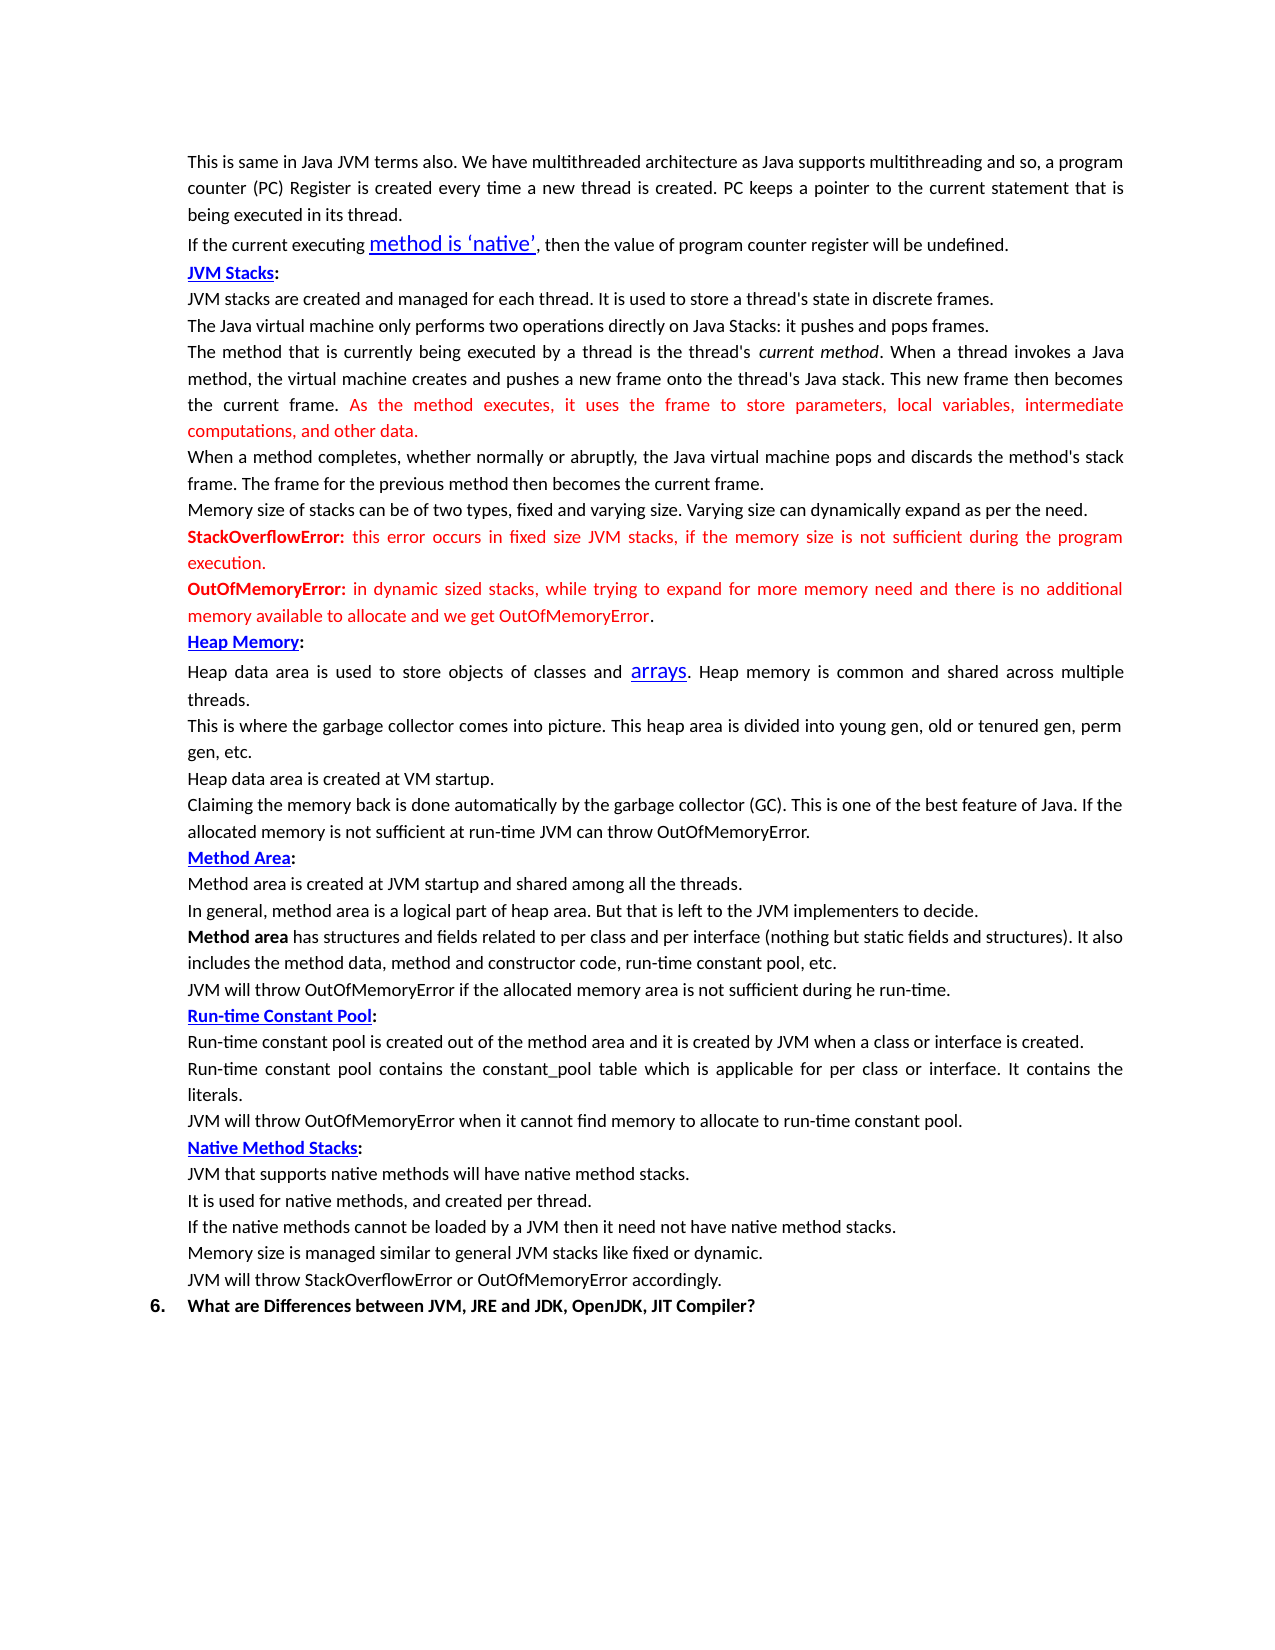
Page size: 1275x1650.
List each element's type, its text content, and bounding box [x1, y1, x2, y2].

list Run-time Constant Pool: [150, 1004, 1125, 1027]
list Run-time constant pool contains the constant_pool table which is applicable for per class or interface. It contains the literals. [150, 1057, 1125, 1106]
list Native Method Stacks: [150, 1136, 1125, 1159]
list StackOverflowError: this error occurs in fixed size JVM stacks, if the memory size is not sufficient during the program execution. [150, 525, 1125, 574]
list If the native methods cannot be loaded by a JVM then it need not have native method stacks. [150, 1215, 1125, 1238]
list JVM will throw StackOverflowError or OutOfMemoryError accordingly. [150, 1268, 1125, 1291]
list JVM will throw OutOfMemoryError if the allocated memory area is not sufficient during he run-time. [150, 978, 1125, 1001]
list What are Differences between JVM, JRE and JDK, OpenJDK, JIT Compiler? [150, 1294, 1125, 1317]
list JVM will throw OutOfMemoryError when it cannot find memory to allocate to run-time constant pool. [150, 1110, 1125, 1133]
list This is where the garbage collector comes into picture. This heap area is divided into young gen, old or tenured gen, perm gen, etc. [150, 714, 1125, 764]
list Claiming the memory back is done automatically by the garbage collector (GC). This is one of the best feature of Java. If the allocated memory is not sufficient at run-time JVM can throw OutOfMemoryError. [150, 793, 1125, 843]
list Method Area: [150, 846, 1125, 869]
list Heap data area is used to store objects of classes and arrays. Heap memory is common and shared across multiple threads. [150, 657, 1125, 711]
list The Java virtual machine only performs two operations directly on Java Stacks: it pushes and pops frames. [150, 314, 1125, 337]
list The method that is currently being executed by a thread is the thread's current method. When a thread invokes a Java method, the virtual machine creates and pushes a new frame onto the thread's Java stack. This new frame then becomes the current frame. As the method executes, it uses the frame to store parameters, local variables, intermediate computations, and other data. [150, 340, 1125, 442]
list Heap Memory: [150, 630, 1125, 653]
list Heap data area is created at VM startup. [150, 767, 1125, 790]
list If the current executing method is ‘native’, then the value of program counter register will be undefined. [150, 229, 1125, 257]
list JVM Stacks: [150, 261, 1125, 284]
list Run-time constant pool is created out of the method area and it is created by JVM when a class or interface is created. [150, 1031, 1125, 1053]
list Method area is created at JVM startup and shared among all the threads. [150, 872, 1125, 895]
list JVM stacks are created and managed for each thread. It is used to store a thread's state in discrete frames. [150, 288, 1125, 311]
list It is used for native methods, and created per thread. [150, 1189, 1125, 1212]
list Memory size is managed similar to general JVM stacks like fixed or dynamic. [150, 1241, 1125, 1264]
list OutOfMemoryError: in dynamic sized stacks, while trying to expand for more memory need and there is no additional memory available to allocate and we get OutOfMemoryError. [150, 577, 1125, 627]
list In general, method area is a logical part of heap area. But that is left to the JVM implementers to decide. [150, 899, 1125, 922]
list JVM that supports native methods will have native method stacks. [150, 1162, 1125, 1185]
list When a method completes, whether normally or abruptly, the Java virtual machine pops and discards the method's stack frame. The frame for the previous method then becomes the current frame. [150, 446, 1125, 495]
list Method area has structures and fields related to per class and per interface (nothing but static fields and structures). It also includes the method data, method and constructor code, run-time constant pool, etc. [150, 925, 1125, 974]
list Memory size of stacks can be of two types, fixed and varying size. Varying size can dynamically expand as per the need. [150, 498, 1125, 521]
list This is same in Java JVM terms also. We have multithreaded architecture as Java supports multithreading and so, a program counter (PC) Register is created every time a new thread is created. PC keeps a pointer to the current statement that is being executed in its thread. [150, 150, 1125, 226]
